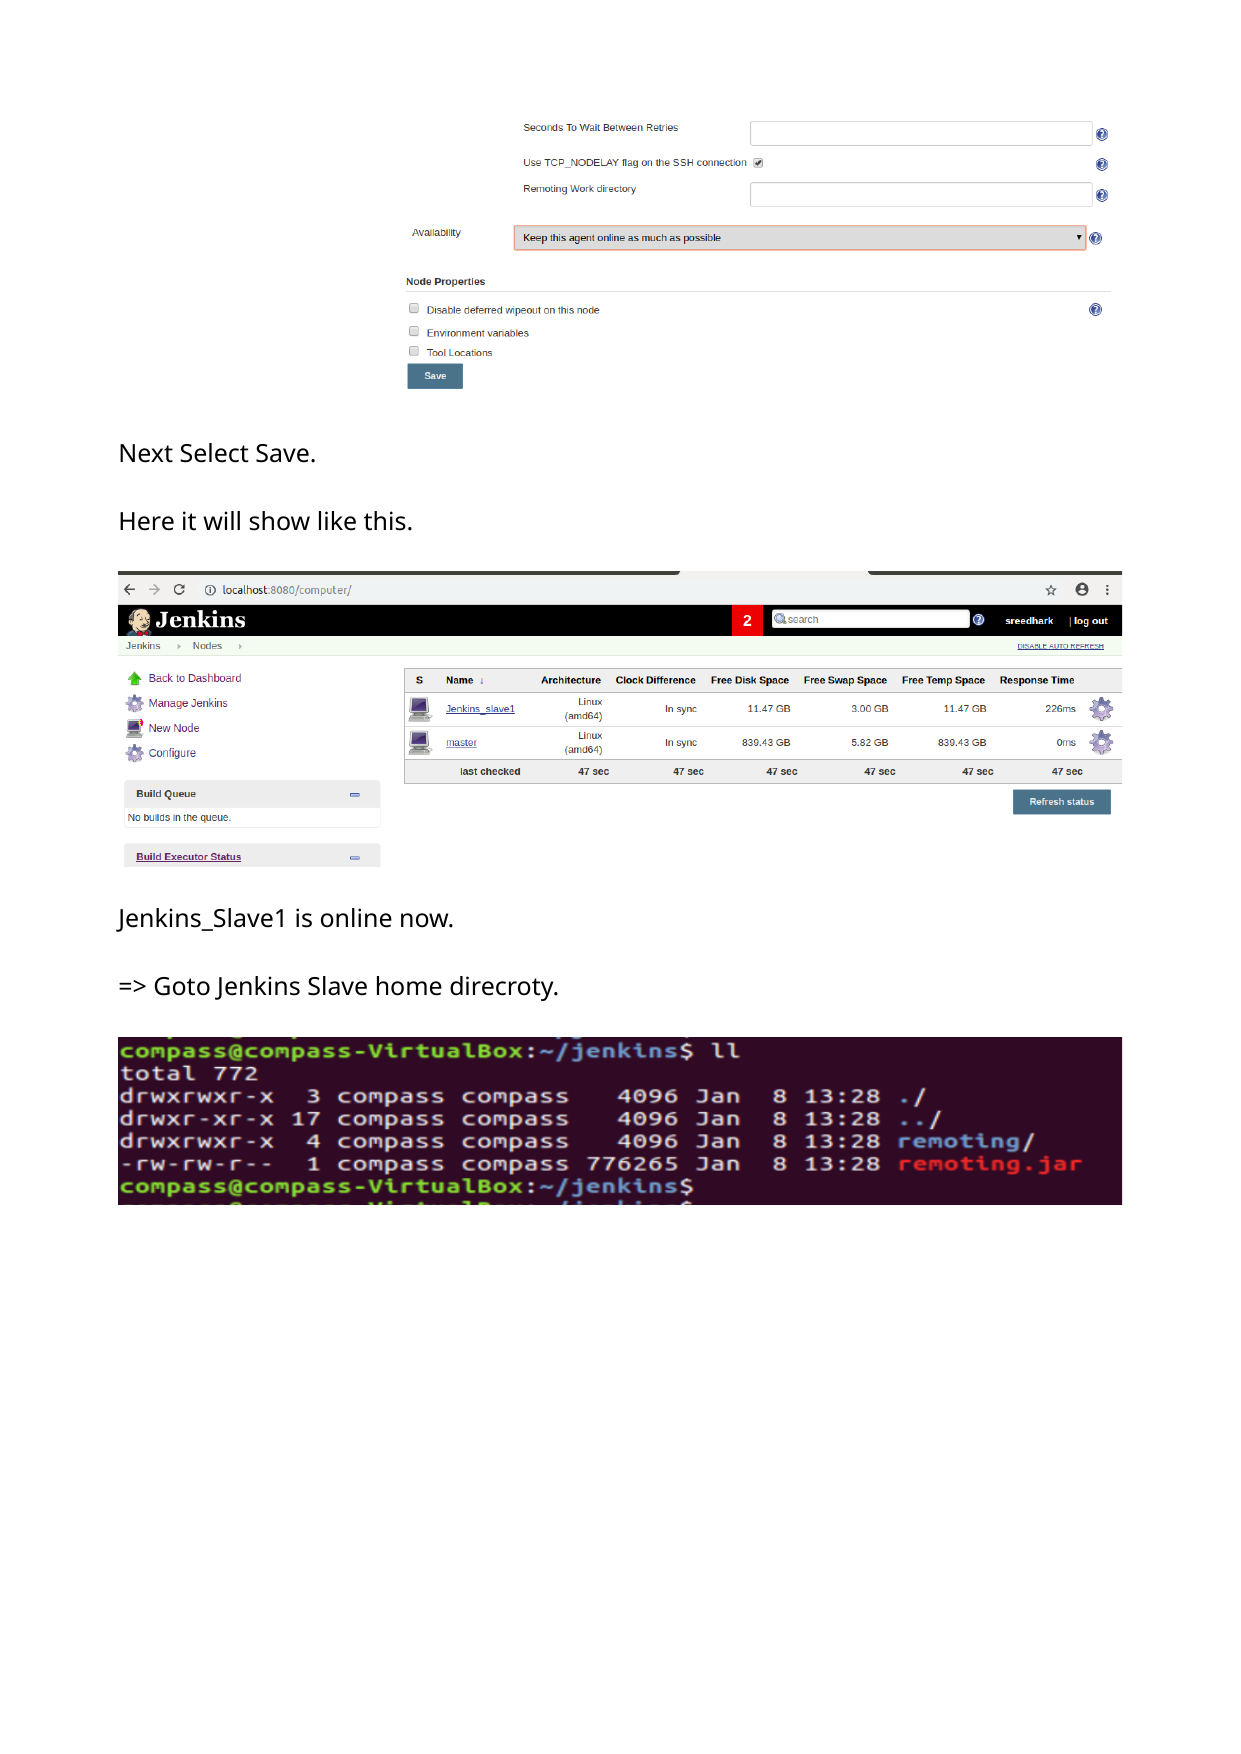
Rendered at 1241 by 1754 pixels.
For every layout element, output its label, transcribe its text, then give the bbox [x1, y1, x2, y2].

picture [118, 571, 1123, 867]
text Next Select Save. [118, 435, 1122, 469]
text => Goto Jenkins Slave home direcroty. [118, 969, 1122, 1003]
picture [118, 1037, 1123, 1205]
text Here it will show like this. [118, 503, 1122, 537]
picture [118, 118, 1123, 402]
text Jenkins_Slave1 is online now. [118, 901, 1122, 935]
